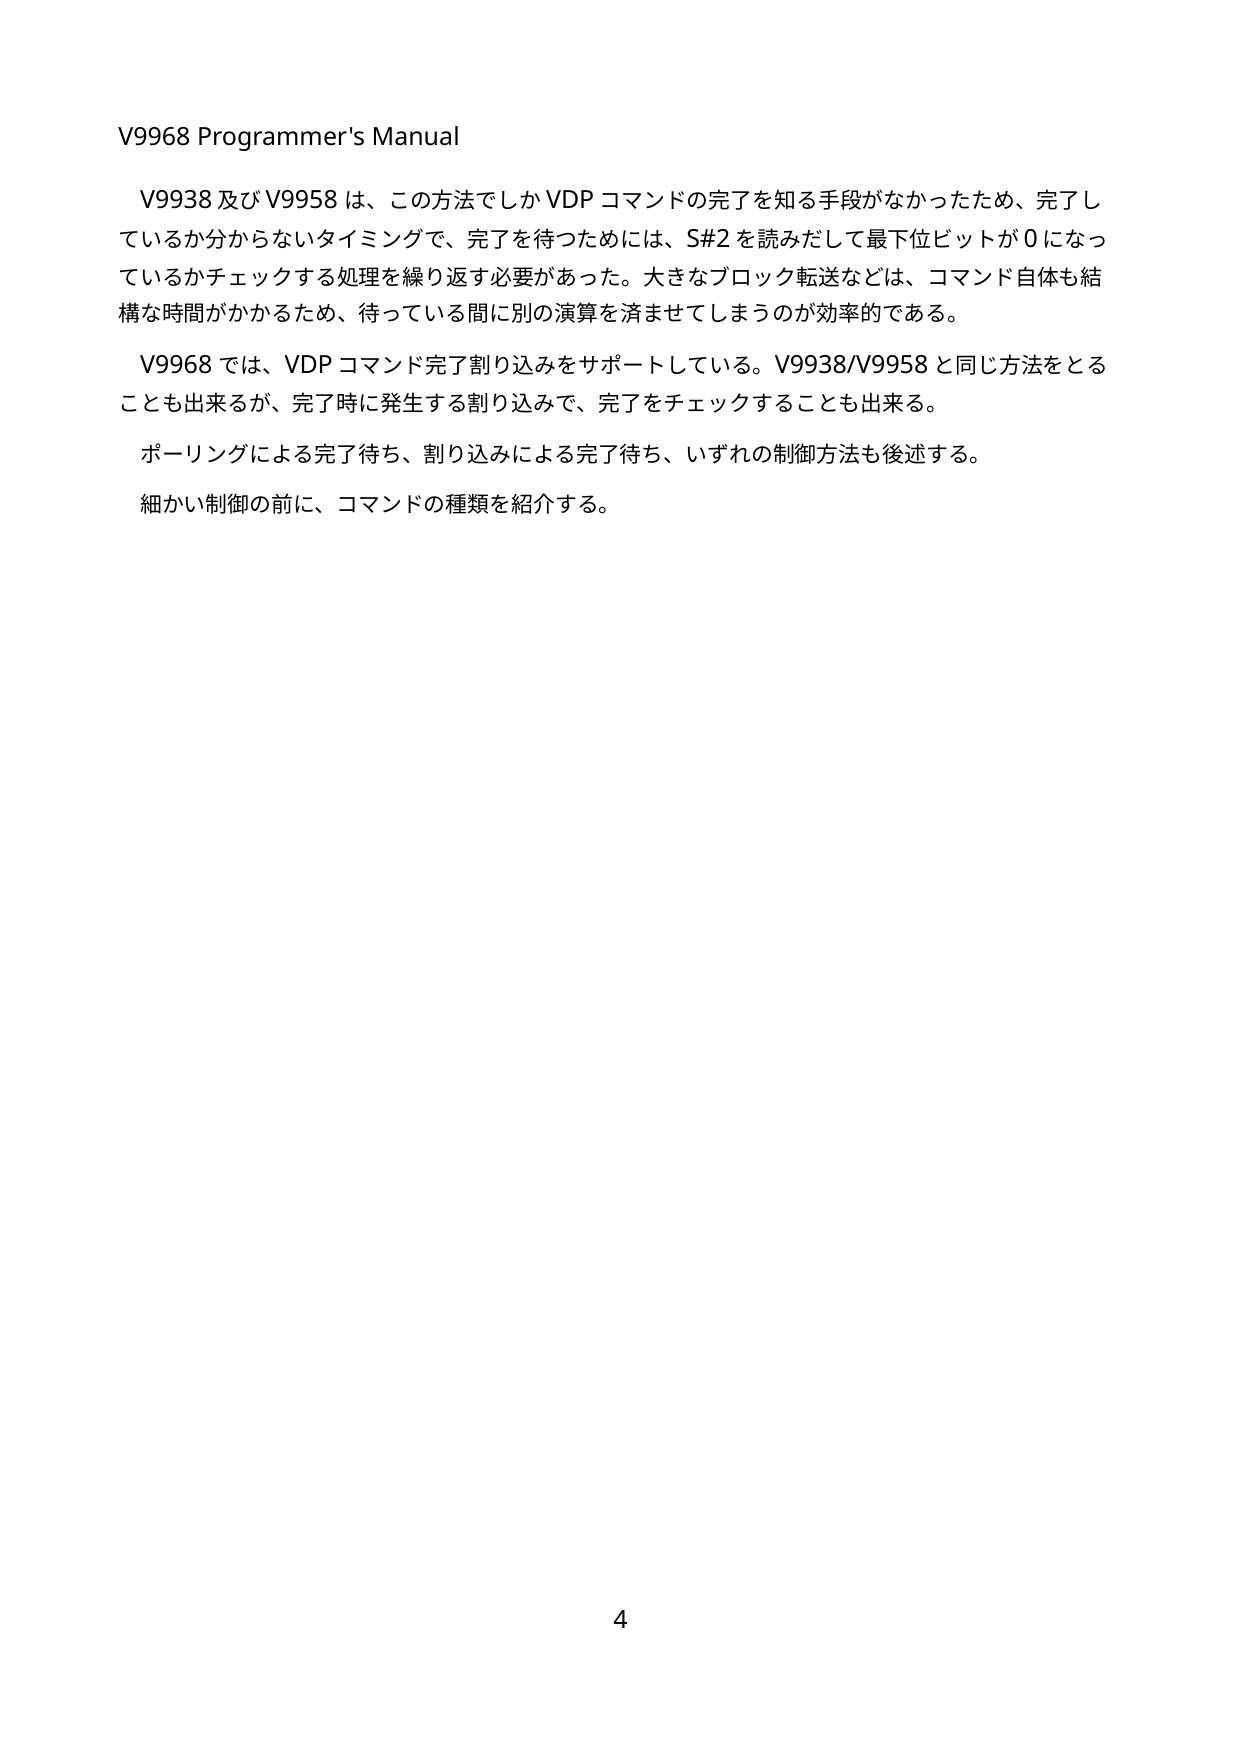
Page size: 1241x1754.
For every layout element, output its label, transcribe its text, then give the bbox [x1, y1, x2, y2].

text ポーリングによる完了待ち、割り込みによる完了待ち、いずれの制御方法も後述する。 [118, 437, 1122, 468]
text V9968 では、VDPコマンド完了割り込みをサポートしている。V9938/V9958と同じ方法をとることも出来るが、完了時に発生する割り込みで、完了をチェックすることも出来る。 [118, 347, 1122, 417]
text V9938及びV9958 は、この方法でしか VDPコマンドの完了を知る手段がなかったため、完了しているか分からないタイミングで、完了を待つためには、S#2を読みだして最下位ビットが0になっているかチェックする処理を繰り返す必要があった。大きなブロック転送などは、コマンド自体も結構な時間がかかるため、待っている間に別の演算を済ませてしまうのが効率的である。 [118, 182, 1122, 328]
text 細かい制御の前に、コマンドの種類を紹介する。 [118, 487, 1122, 519]
